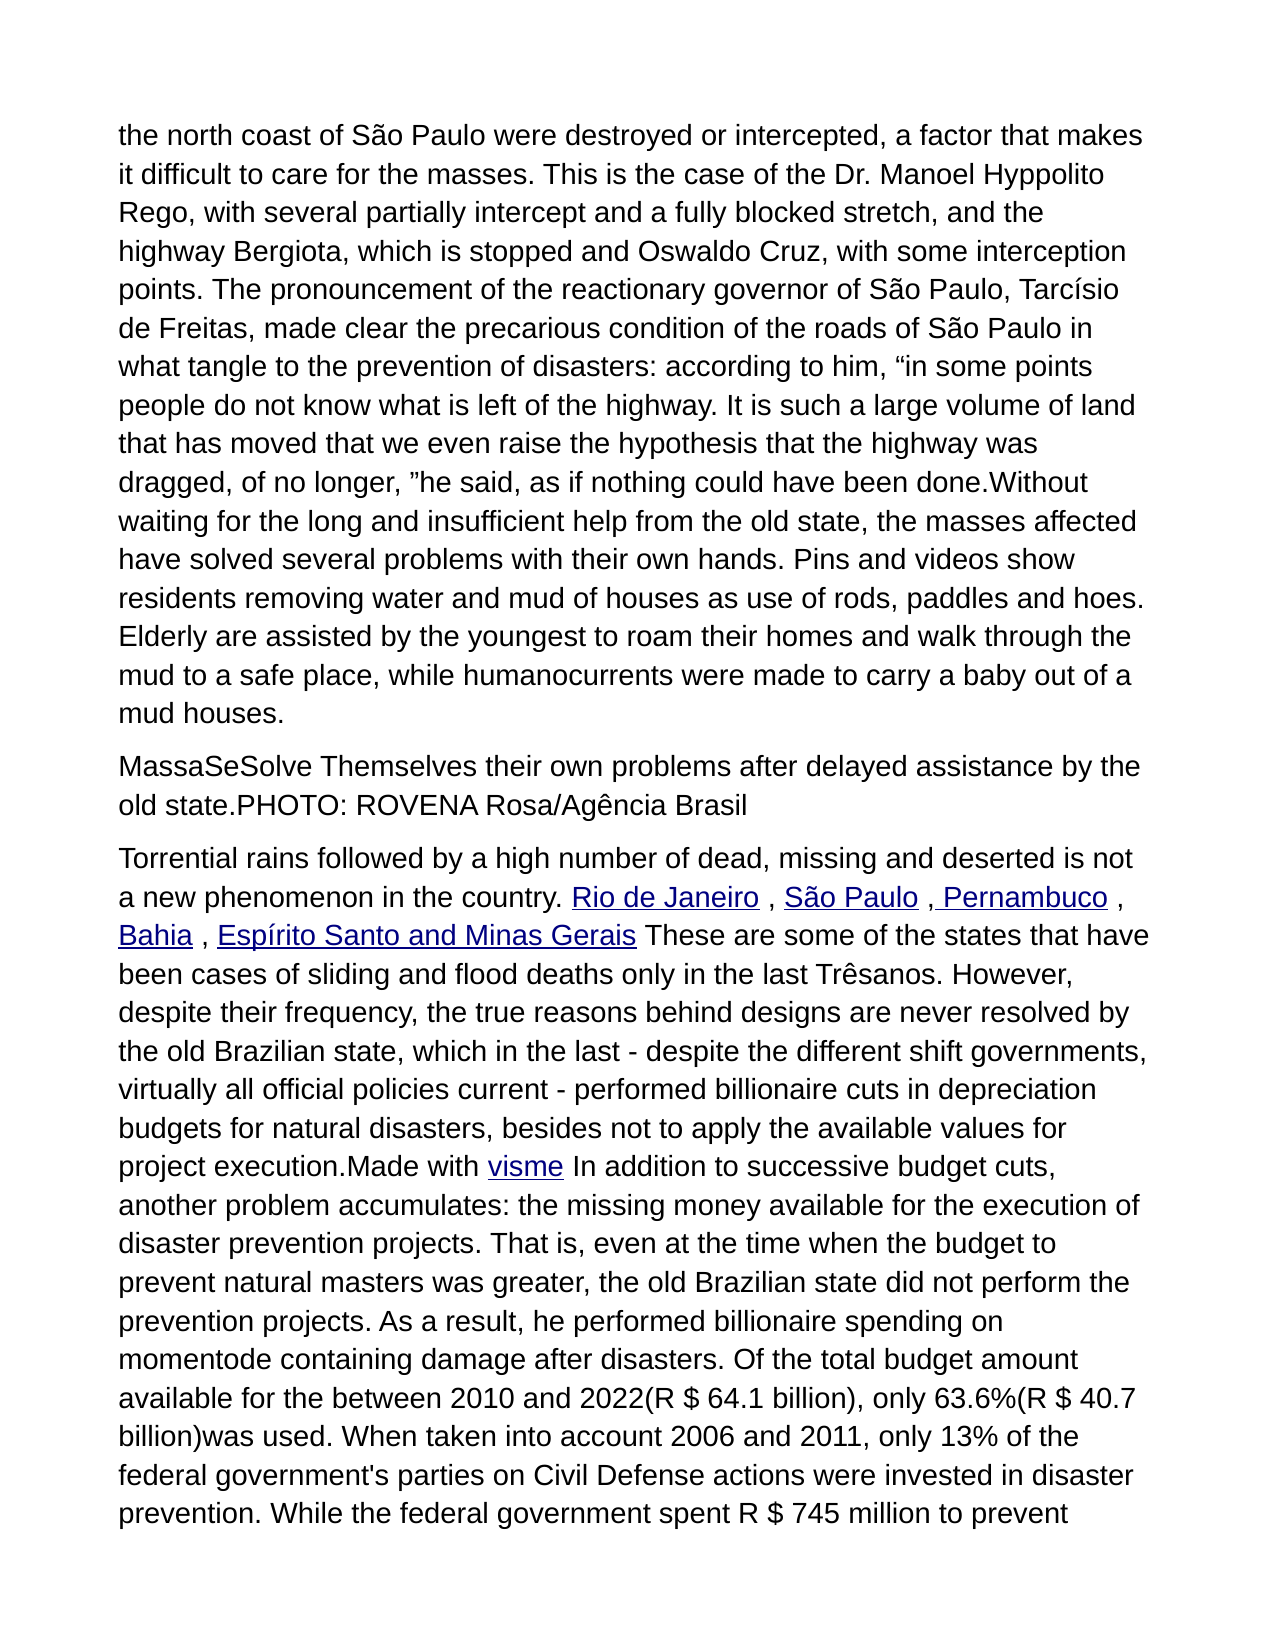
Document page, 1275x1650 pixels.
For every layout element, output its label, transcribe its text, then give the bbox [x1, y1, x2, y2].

text MassaSeSolve Themselves their own problems after delayed assistance by the old state.PHOTO: ROVENA Rosa/Agência Brasil [118, 749, 1157, 821]
text Torrential rains followed by a high number of dead, missing and deserted is not a new phenomenon in the country. Rio de Janeiro , São Paulo , Pernambuco , Bahia , Espírito Santo and Minas Gerais These are some of the states that have been cases of sliding and flood deaths only in the last Trêsanos. However, despite their frequency, the true reasons behind designs are never resolved by the old Brazilian state, which in the last - despite the different shift governments, virtually all official policies current - performed billionaire cuts in depreciation budgets for natural disasters, besides not to apply the available values for project execution.Made with visme In addition to successive budget cuts, another problem accumulates: the missing money available for the execution of disaster prevention projects. That is, even at the time when the budget to prevent natural masters was greater, the old Brazilian state did not perform the prevention projects. As a result, he performed billionaire spending on momentode containing damage after disasters. Of the total budget amount available for the between 2010 and 2022(R $ 64.1 billion), only 63.6%(R $ 40.7 billion)was used. When taken into account 2006 and 2011, only 13% of the federal government's parties on Civil Defense actions were invested in disaster prevention. While the federal government spent R $ 745 million to prevent [118, 841, 1157, 1530]
text the north coast of São Paulo were destroyed or intercepted, a factor that makes it difficult to care for the masses. This is the case of the Dr. Manoel Hyppolito Rego, with several partially intercept and a fully blocked stretch, and the highway Bergiota, which is stopped and Oswaldo Cruz, with some interception points. The pronouncement of the reactionary governor of São Paulo, Tarcísio de Freitas, made clear the precarious condition of the roads of São Paulo in what tangle to the prevention of disasters: according to him, “in some points people do not know what is left of the highway. It is such a large volume of land that has moved that we even raise the hypothesis that the highway was dragged, of no longer, ”he said, as if nothing could have been done.Without waiting for the long and insufficient help from the old state, the masses affected have solved several problems with their own hands. Pins and videos show residents removing water and mud of houses as use of rods, paddles and hoes. Elderly are assisted by the youngest to roam their homes and walk through the mud to a safe place, while humanocurrents were made to carry a baby out of a mud houses. [118, 118, 1157, 730]
